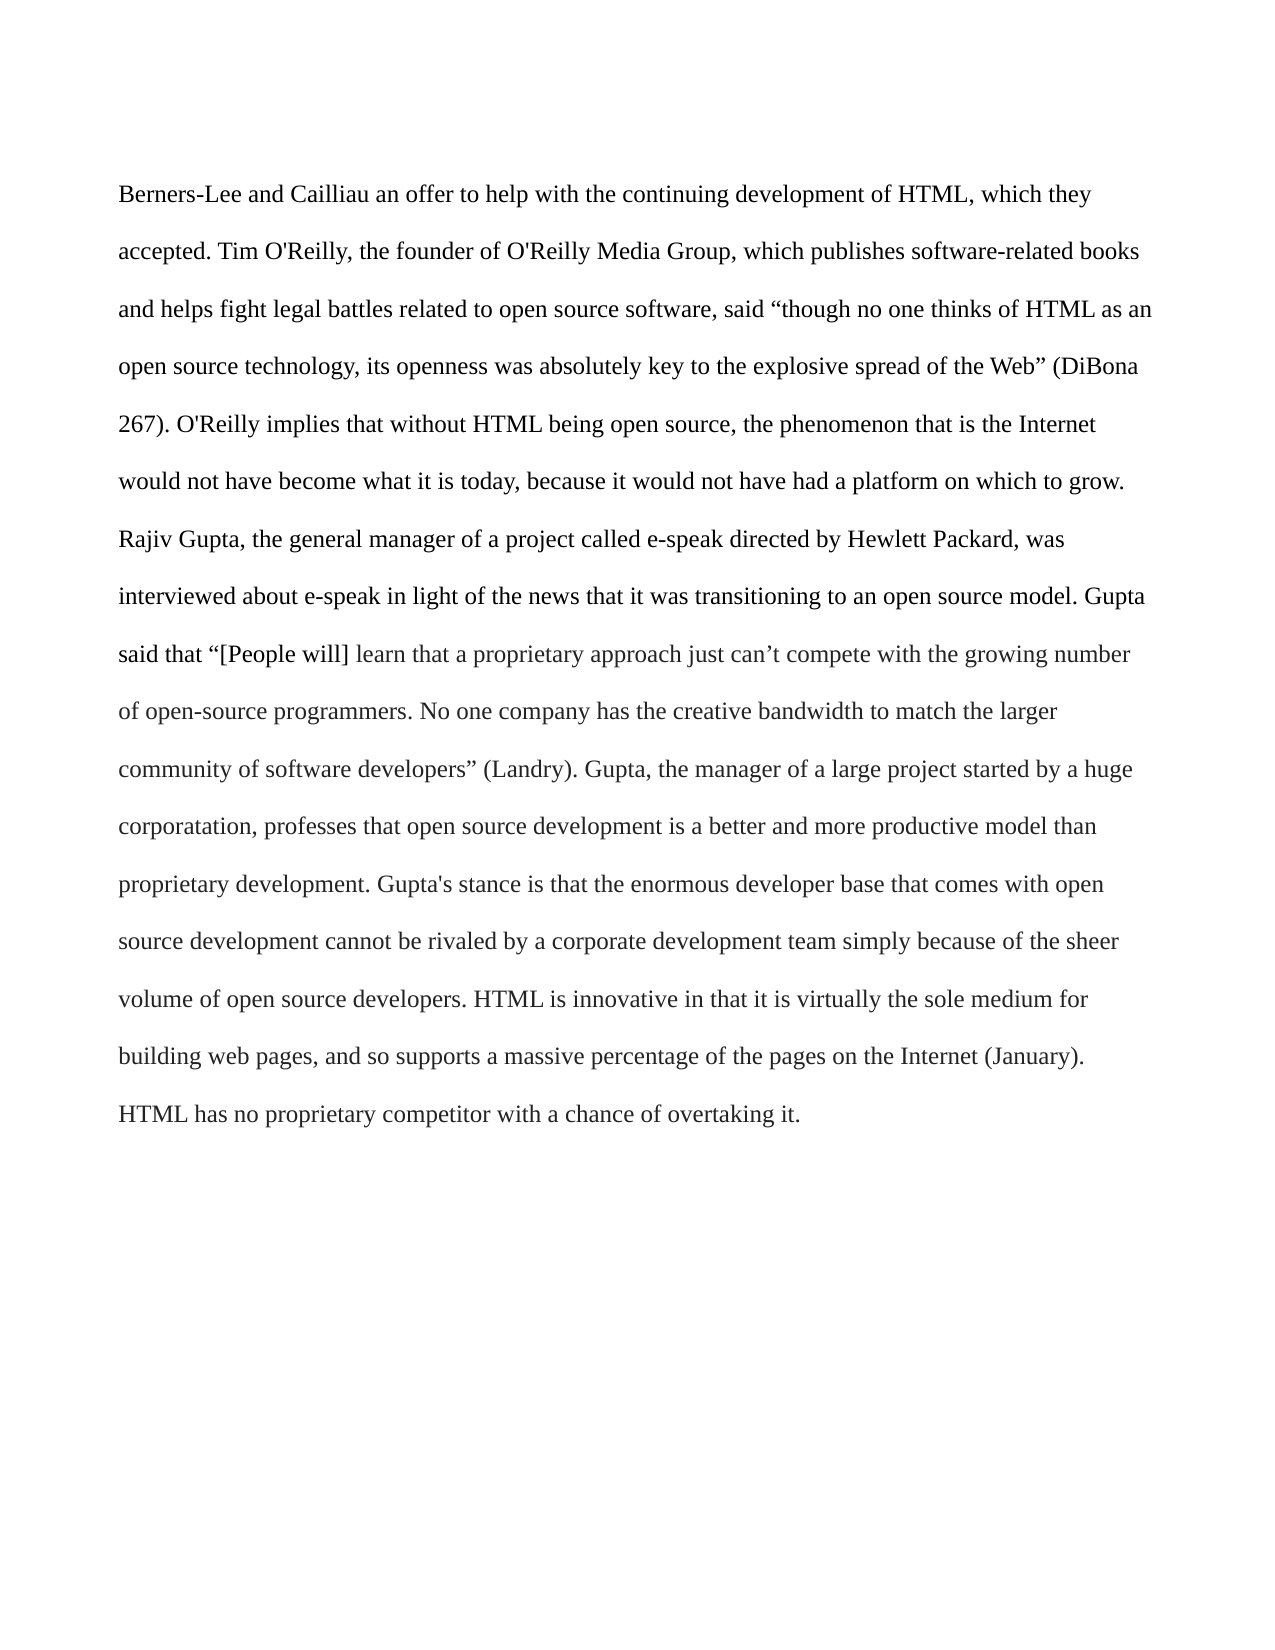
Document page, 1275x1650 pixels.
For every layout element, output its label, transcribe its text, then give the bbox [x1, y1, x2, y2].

text Berners-Lee and Cailliau an offer to help with the continuing development of HTML, which they accepted. Tim O'Reilly, the founder of O'Reilly Media Group, which publishes software-related books and helps fight legal battles related to open source software, said “though no one thinks of HTML as an open source technology, its openness was absolutely key to the explosive spread of the Web” (DiBona 267). O'Reilly implies that without HTML being open source, the phenomenon that is the Internet would not have become what it is today, because it would not have had a platform on which to grow. Rajiv Gupta, the general manager of a project called e-speak directed by Hewlett Packard, was interviewed about e-speak in light of the news that it was transitioning to an open source model. Gupta said that “[People will] learn that a proprietary approach just can’t compete with the growing number of open-source programmers. No one company has the creative bandwidth to match the larger community of software developers” (Landry). Gupta, the manager of a large project started by a huge corporatation, professes that open source development is a better and more productive model than proprietary development. Gupta's stance is that the enormous developer base that comes with open source development cannot be rivaled by a corporate development team simply because of the sheer volume of open source developers. HTML is innovative in that it is virtually the sole medium for building web pages, and so supports a massive percentage of the pages on the Internet (January). HTML has no proprietary competitor with a chance of overtaking it. [118, 179, 1157, 1128]
